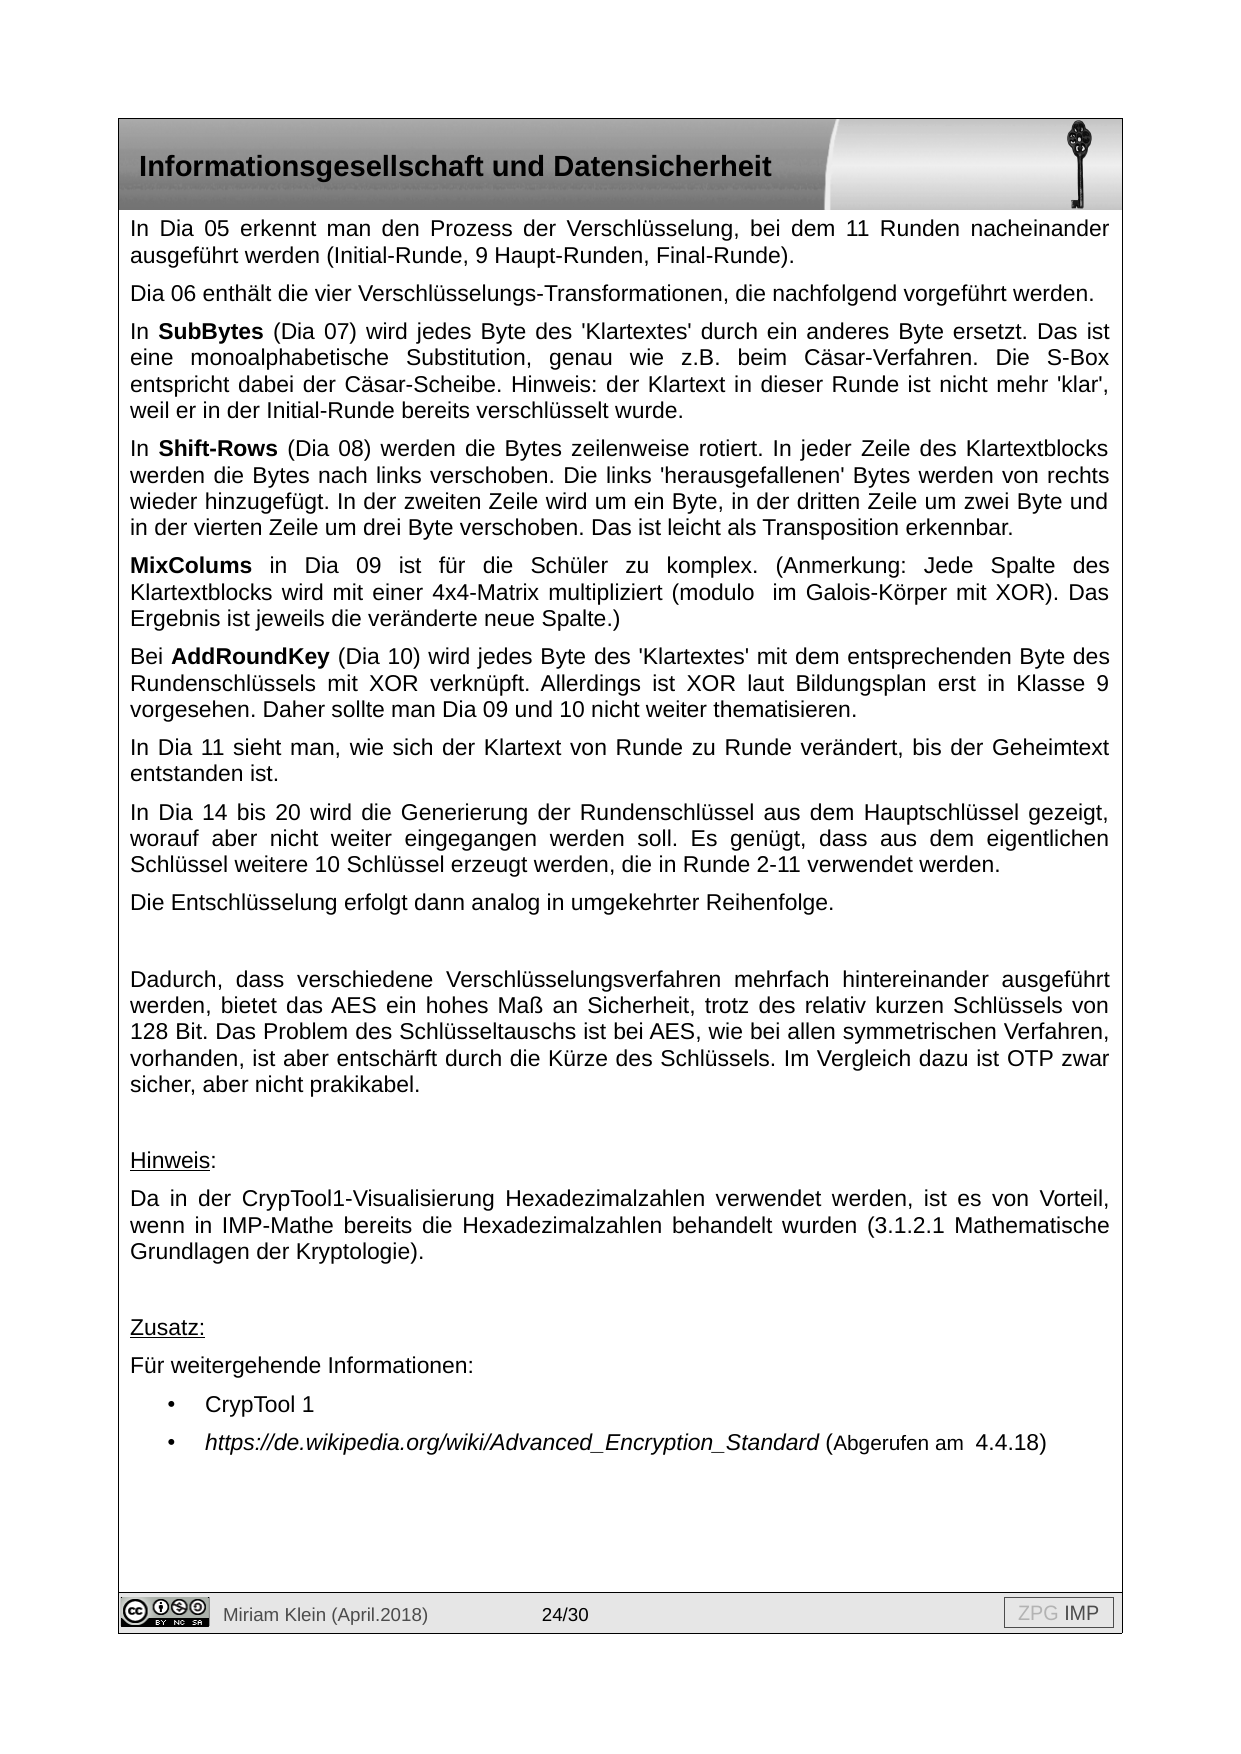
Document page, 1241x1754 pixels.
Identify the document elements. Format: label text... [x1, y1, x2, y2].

text In Shift-Rows (Dia 08) werden die Bytes zeilenweise rotiert. In jeder Zeile des Klartextblocks werden die Bytes nach links verschoben. Die links 'herausgefallenen' Bytes werden von rechts wieder hinzugefügt. In der zweiten Zeile wird um ein Byte, in der dritten Zeile um zwei Byte und in der vierten Zeile um drei Byte verschoben. Das ist leicht als Transposition erkennbar. [130, 435, 1110, 541]
text Zusatz: [130, 1314, 1110, 1341]
text In SubBytes (Dia 07) wird jedes Byte des 'Klartextes' durch ein anderes Byte ersetzt. Das ist eine monoalphabetische Substitution, genau wie z.B. beim Cäsar-Verfahren. Die S-Box entspricht dabei der Cäsar-Scheibe. Hinweis: der Klartext in dieser Runde ist nicht mehr 'klar', weil er in der Initial-Runde bereits verschlüsselt wurde. [130, 318, 1110, 423]
picture [120, 1597, 210, 1627]
text In Dia 05 erkennt man den Prozess der Verschlüsselung, bei dem 11 Runden nacheinander ausgeführt werden (Initial-Runde, 9 Haupt-Runden, Final-Runde). [130, 215, 1110, 268]
text Hinweis: [130, 1147, 1110, 1174]
text Da in der CrypTool1-Visualisierung Hexadezimalzahlen verwendet werden, ist es von Vorteil, wenn in IMP-Mathe bereits die Hexadezimalzahlen behandelt wurden (3.1.2.1 Mathematische Grundlagen der Kryptologie). [130, 1185, 1110, 1264]
text Bei AddRoundKey (Dia 10) wird jedes Byte des 'Klartextes' mit dem entsprechenden Byte des Rundenschlüssels mit XOR verknüpft. Allerdings ist XOR laut Bildungsplan erst in Klasse 9 vorgesehen. Daher sollte man Dia 09 und 10 nicht weiter thematisieren. [130, 643, 1110, 722]
text Für weitergehende Informationen: [130, 1352, 1110, 1379]
text In Dia 11 sieht man, wie sich der Klartext von Runde zu Runde verändert, bis der Geheimtext entstanden ist. [130, 734, 1110, 787]
text Dadurch, dass verschiedene Verschlüsselungsverfahren mehrfach hintereinander ausgeführt werden, bietet das AES ein hohes Maß an Sicherheit, trotz des relativ kurzen Schlüssels von 128 Bit. Das Problem des Schlüsseltauschs ist bei AES, wie bei allen symmetrischen Verfahren, vorhanden, ist aber entschärft durch die Kürze des Schlüssels. Im Vergleich dazu ist OTP zwar sicher, aber nicht prakikabel. [130, 966, 1110, 1097]
text MixColums in Dia 09 ist für die Schüler zu komplex. (Anmerkung: Jede Spalte des Klartextblocks wird mit einer 4x4-Matrix multipliziert (modulo im Galois-Körper mit XOR). Das Ergebnis ist jeweils die veränderte neue Spalte.) [130, 552, 1110, 631]
text Dia 06 enthält die vier Verschlüsselungs-Transformationen, die nachfolgend vorgeführt werden. [130, 280, 1110, 306]
text In Dia 14 bis 20 wird die Generierung der Rundenschlüssel aus dem Hauptschlüssel gezeigt, worauf aber nicht weiter eingegangen werden soll. Es genügt, dass aus dem eigentlichen Schlüssel weitere 10 Schlüssel erzeugt werden, die in Runde 2-11 verwendet werden. [130, 798, 1110, 878]
text Die Entschlüsselung erfolgt dann analog in umgekehrter Reihenfolge. [130, 889, 1110, 916]
list CrypTool 1 [167, 1391, 1122, 1417]
list https://de.wikipedia.org/wiki/Advanced_Encryption_Standard (Abgerufen am 4.4.18) [167, 1429, 1122, 1455]
picture [119, 119, 1122, 210]
